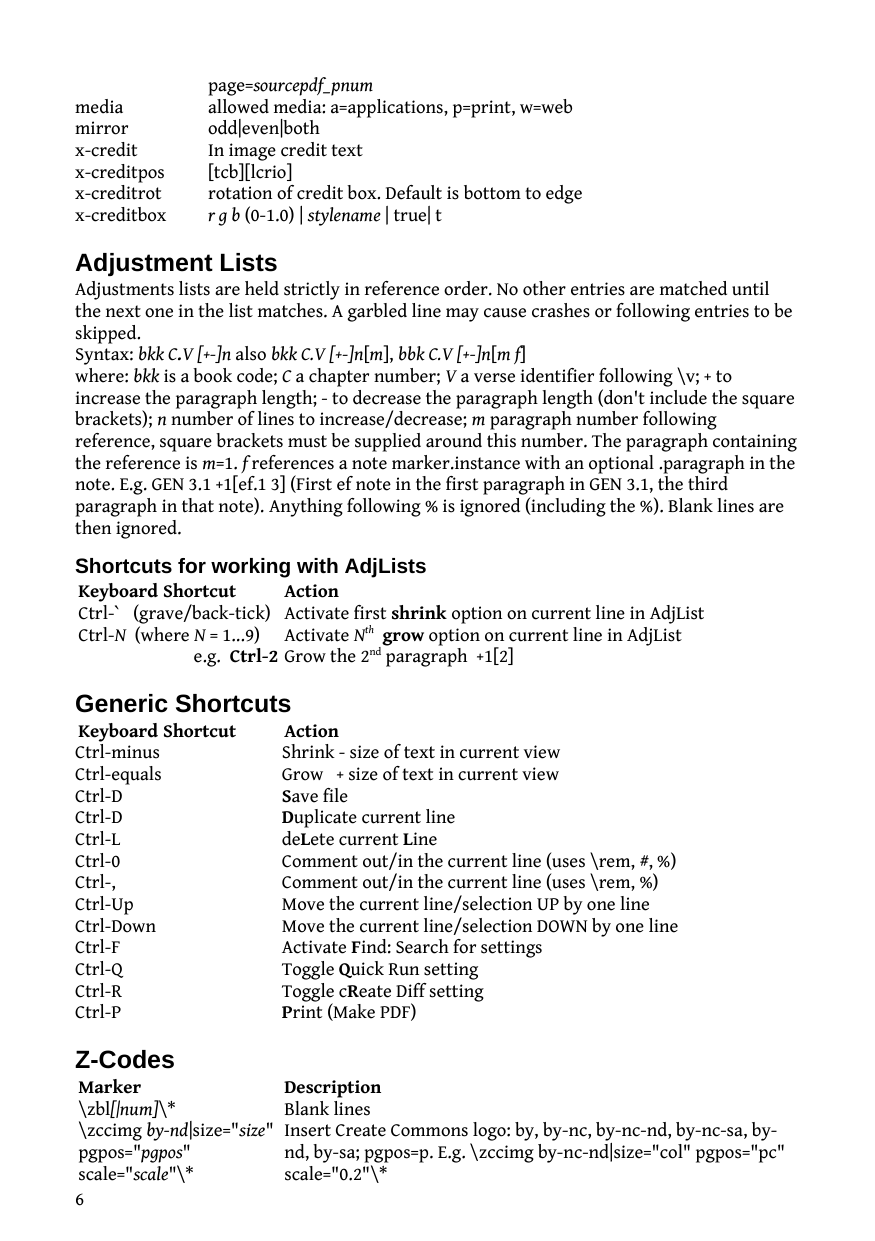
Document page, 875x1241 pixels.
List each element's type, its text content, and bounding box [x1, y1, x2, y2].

subtitle Z-Codes [75, 1045, 799, 1074]
table_cell Ctrl-R [75, 981, 282, 1002]
table_cell e.g. Ctrl-2 [75, 646, 281, 668]
table_header Action [281, 581, 797, 603]
table_cell Toggle Quick Run setting [282, 959, 799, 981]
table_header Ctrl-minus [75, 743, 282, 764]
table_cell x-creditrot [75, 183, 208, 205]
table_cell Move the current line/selection UP by one line [282, 894, 799, 916]
table_cell In image credit text [208, 140, 796, 162]
table_header Keyboard Shortcut [75, 581, 281, 603]
list where: bkk is a book code; C a chapter number; V a verse identifier following \v; + to increase the paragraph length; - to decrease the paragraph length (don't include the square brackets); n number of lines to increase/decrease; m paragraph number following reference, square brackets must be supplied around this number. The paragraph containing the reference is m=1. f references a note marker.instance with an optional .paragraph in the note. E.g. GEN 3.1 +1[ef.1 3] (First ef note in the first paragraph in GEN 3.1, the third paragraph in that note). Anything following % is ignored (including the %). Blank lines are then ignored. [75, 366, 799, 539]
table_cell Ctrl-, [75, 873, 282, 894]
table_cell x-creditbox [75, 205, 208, 227]
table_cell Ctrl-P [75, 1003, 282, 1024]
table_cell Ctrl-D [75, 786, 282, 807]
table_cell \zbl[|num]\* [75, 1099, 281, 1120]
table_cell x-creditpos [75, 162, 208, 183]
subtitle Generic Shortcuts [75, 689, 799, 717]
table_header Description [281, 1077, 797, 1098]
table_cell allowed media: a=applications, p=print, w=web [208, 97, 796, 118]
table_cell Ctrl-Up [75, 894, 282, 916]
table_cell Move the current line/selection DOWN by one line [282, 916, 799, 937]
table_cell Blank lines [281, 1099, 797, 1120]
table_cell mirror [75, 118, 208, 140]
table_cell Comment out/in the current line (uses \rem, %) [282, 873, 799, 894]
list Adjustments lists are held strictly in reference order. No other entries are matched until the next one in the list matches. A garbled line may cause crashes or following entries to be skipped. [75, 279, 799, 344]
list Syntax: bkk C.V [+-]n also bkk C.V [+-]n[m], bbk C.V [+-]n[m f] [75, 344, 799, 366]
table_cell Ctrl-equals [75, 764, 282, 786]
table_header Marker [75, 1077, 281, 1098]
table_cell Print (Make PDF) [282, 1003, 799, 1024]
table_cell page=sourcepdf_pnum [208, 75, 796, 97]
table_cell \zccimg by-nd|size="size" pgpos="pgpos" scale="scale"\* [75, 1120, 281, 1185]
table_cell Ctrl-0 [75, 851, 282, 872]
table_cell Ctrl-N (where N = 1...9) [75, 625, 281, 646]
table_cell media [75, 97, 208, 118]
table_cell Comment out/in the current line (uses \rem, #, %) [282, 851, 799, 872]
table_header Keyboard Shortcut [75, 721, 281, 742]
table_cell Grow + size of text in current view [282, 764, 799, 786]
table_cell Insert Create Commons logo: by, by-nc, by-nc-nd, by-nc-sa, by-nd, by-sa; pgpos=p. E.g. \zccimg by-nc-nd|size="col" pgpos="pc" scale="0.2"\* [281, 1120, 797, 1185]
table_cell Ctrl-Q [75, 959, 282, 981]
table_cell Toggle cReate Diff setting [282, 981, 799, 1002]
table_cell x-credit [75, 140, 208, 162]
table_cell Activate first shrink option on current line in AdjList [281, 603, 797, 624]
table_cell odd|even|both [208, 118, 796, 140]
subtitle Shortcuts for working with AdjLists [75, 554, 799, 578]
table_cell Activate Nth grow option on current line in AdjList [281, 625, 797, 646]
table_cell Ctrl-Down [75, 916, 282, 937]
table_cell Ctrl-` (grave/back-tick) [75, 603, 281, 624]
table_header Action [281, 721, 797, 742]
table_cell Ctrl-L [75, 829, 282, 851]
table_cell rotation of credit box. Default is bottom to edge [208, 183, 796, 205]
table_cell Activate Find: Search for settings [282, 938, 799, 959]
table_cell Duplicate current line [282, 808, 799, 829]
table_cell Grow the 2nd paragraph +1[2] [281, 646, 797, 668]
table_cell deLete current Line [282, 829, 799, 851]
table_cell Ctrl-F [75, 938, 282, 959]
table_cell Ctrl-D [75, 808, 282, 829]
table_cell r g b (0-1.0) | stylename | true| t [208, 205, 796, 227]
subtitle Adjustment Lists [75, 247, 799, 276]
table_cell Save file [282, 786, 799, 807]
table_cell [75, 75, 208, 97]
table_header Shrink - size of text in current view [282, 743, 799, 764]
table_cell [tcb][lcrio] [208, 162, 796, 183]
